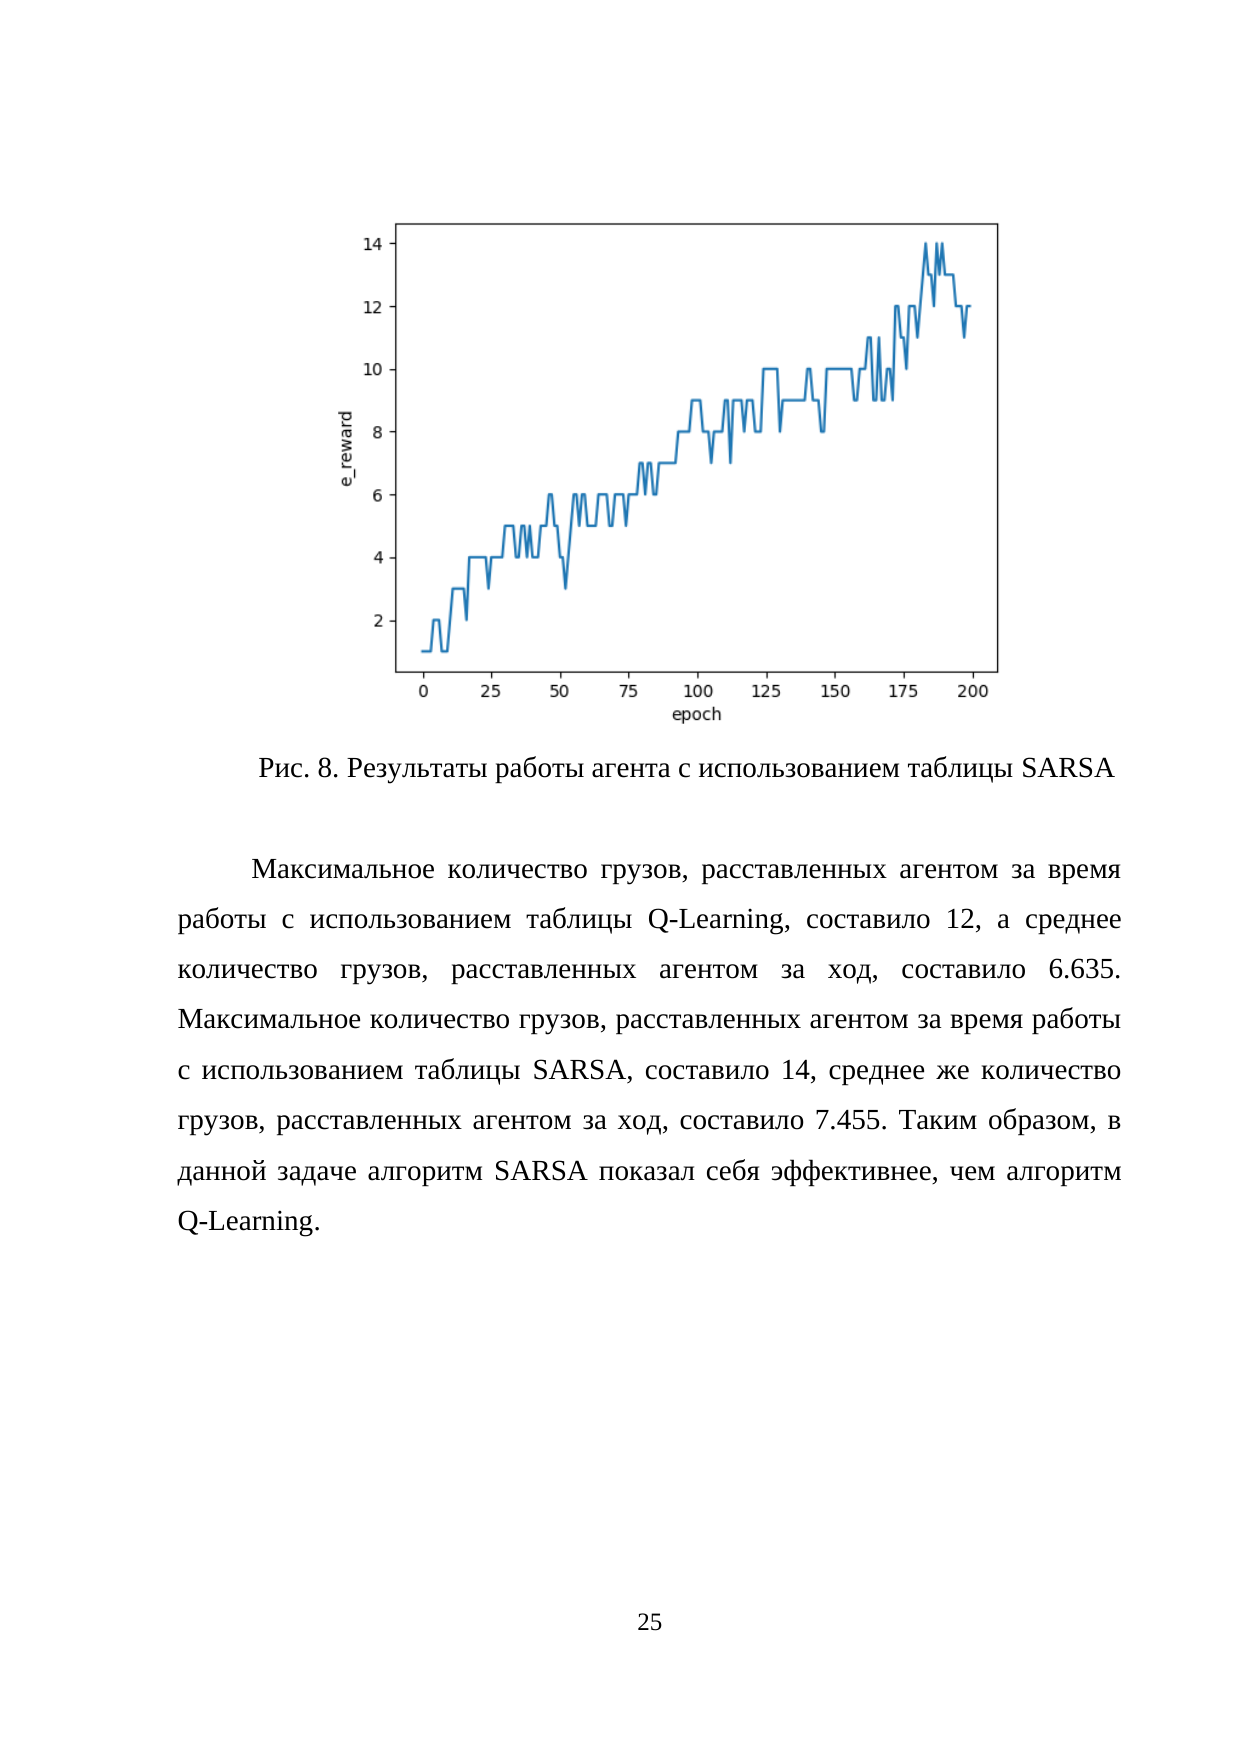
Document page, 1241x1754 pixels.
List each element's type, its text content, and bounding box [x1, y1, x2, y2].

text Рис. 8. Результаты работы агента с использованием таблицы SARSA [177, 750, 1122, 784]
text Максимальное количество грузов, расставленных агентом за время работы с использованием таблицы Q-Learning, составило 12, а среднее количество грузов, расставленных агентом за ход, составило 6.635. Максимальное количество грузов, расставленных агентом за время работы с использованием таблицы SARSA, составило 14, среднее же количество грузов, расставленных агентом за ход, составило 7.455. Таким образом, в данной задаче алгоритм SARSA показал себя эффективнее, чем алгоритм Q-Learning. [177, 851, 1122, 1236]
